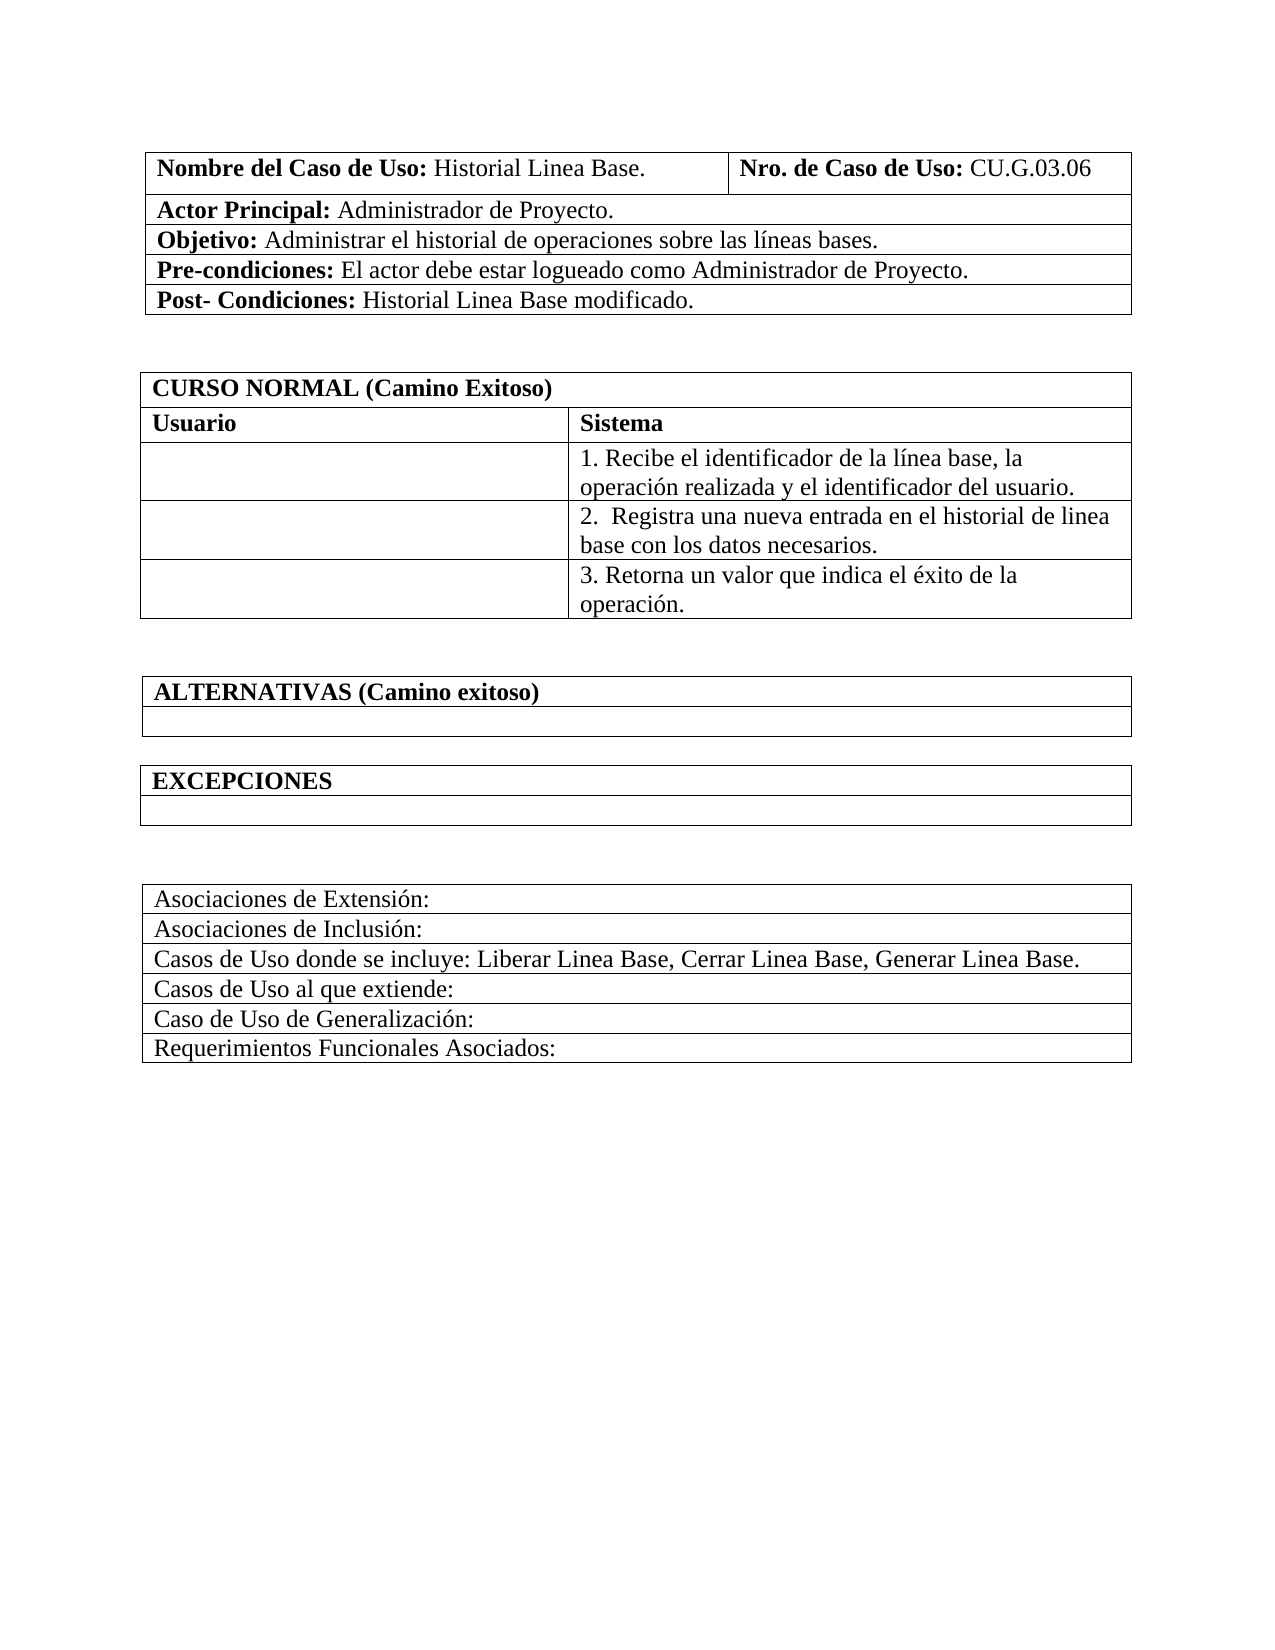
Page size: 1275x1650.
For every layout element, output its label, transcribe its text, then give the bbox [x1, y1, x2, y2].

table_cell [141, 560, 568, 617]
table_header EXCEPCIONES [141, 766, 1131, 795]
table_cell Asociaciones de Inclusión: [143, 914, 1131, 943]
table_cell [143, 707, 1131, 736]
table_cell Caso de Uso de Generalización: [143, 1004, 1131, 1032]
table_cell 2. Registra una nueva entrada en el historial de linea base con los datos necesarios. [569, 501, 1131, 559]
table_header CURSO NORMAL (Camino Exitoso) [141, 373, 1131, 407]
table_cell Usuario [141, 408, 568, 442]
table_cell Casos de Uso donde se incluye: Liberar Linea Base, Cerrar Linea Base, Generar Linea Base. [143, 944, 1131, 973]
table_cell Objetivo: Administrar el historial de operaciones sobre las líneas bases. [146, 225, 1131, 254]
table_cell [141, 443, 568, 500]
table_cell Requerimientos Funcionales Asociados: [143, 1034, 1131, 1062]
table_header ALTERNATIVAS (Camino exitoso) [143, 677, 1131, 706]
table_cell Casos de Uso al que extiende: [143, 974, 1131, 1003]
table_cell [141, 796, 1131, 825]
table_cell Actor Principal: Administrador de Proyecto. [146, 195, 1131, 224]
table_cell Post- Condiciones: Historial Linea Base modificado. [146, 285, 1131, 313]
table_cell 1. Recibe el identificador de la línea base, la operación realizada y el identificador del usuario. [569, 443, 1131, 500]
table_header Nombre del Caso de Uso: Historial Linea Base. [146, 153, 728, 194]
table_cell 3. Retorna un valor que indica el éxito de la operación. [569, 560, 1131, 617]
table_cell Pre-condiciones: El actor debe estar logueado como Administrador de Proyecto. [146, 255, 1131, 284]
table_header Asociaciones de Extensión: [143, 885, 1131, 913]
table_header Nro. de Caso de Uso: CU.G.03.06 [729, 153, 1131, 194]
table_cell [141, 501, 568, 559]
table_cell Sistema [569, 408, 1131, 442]
